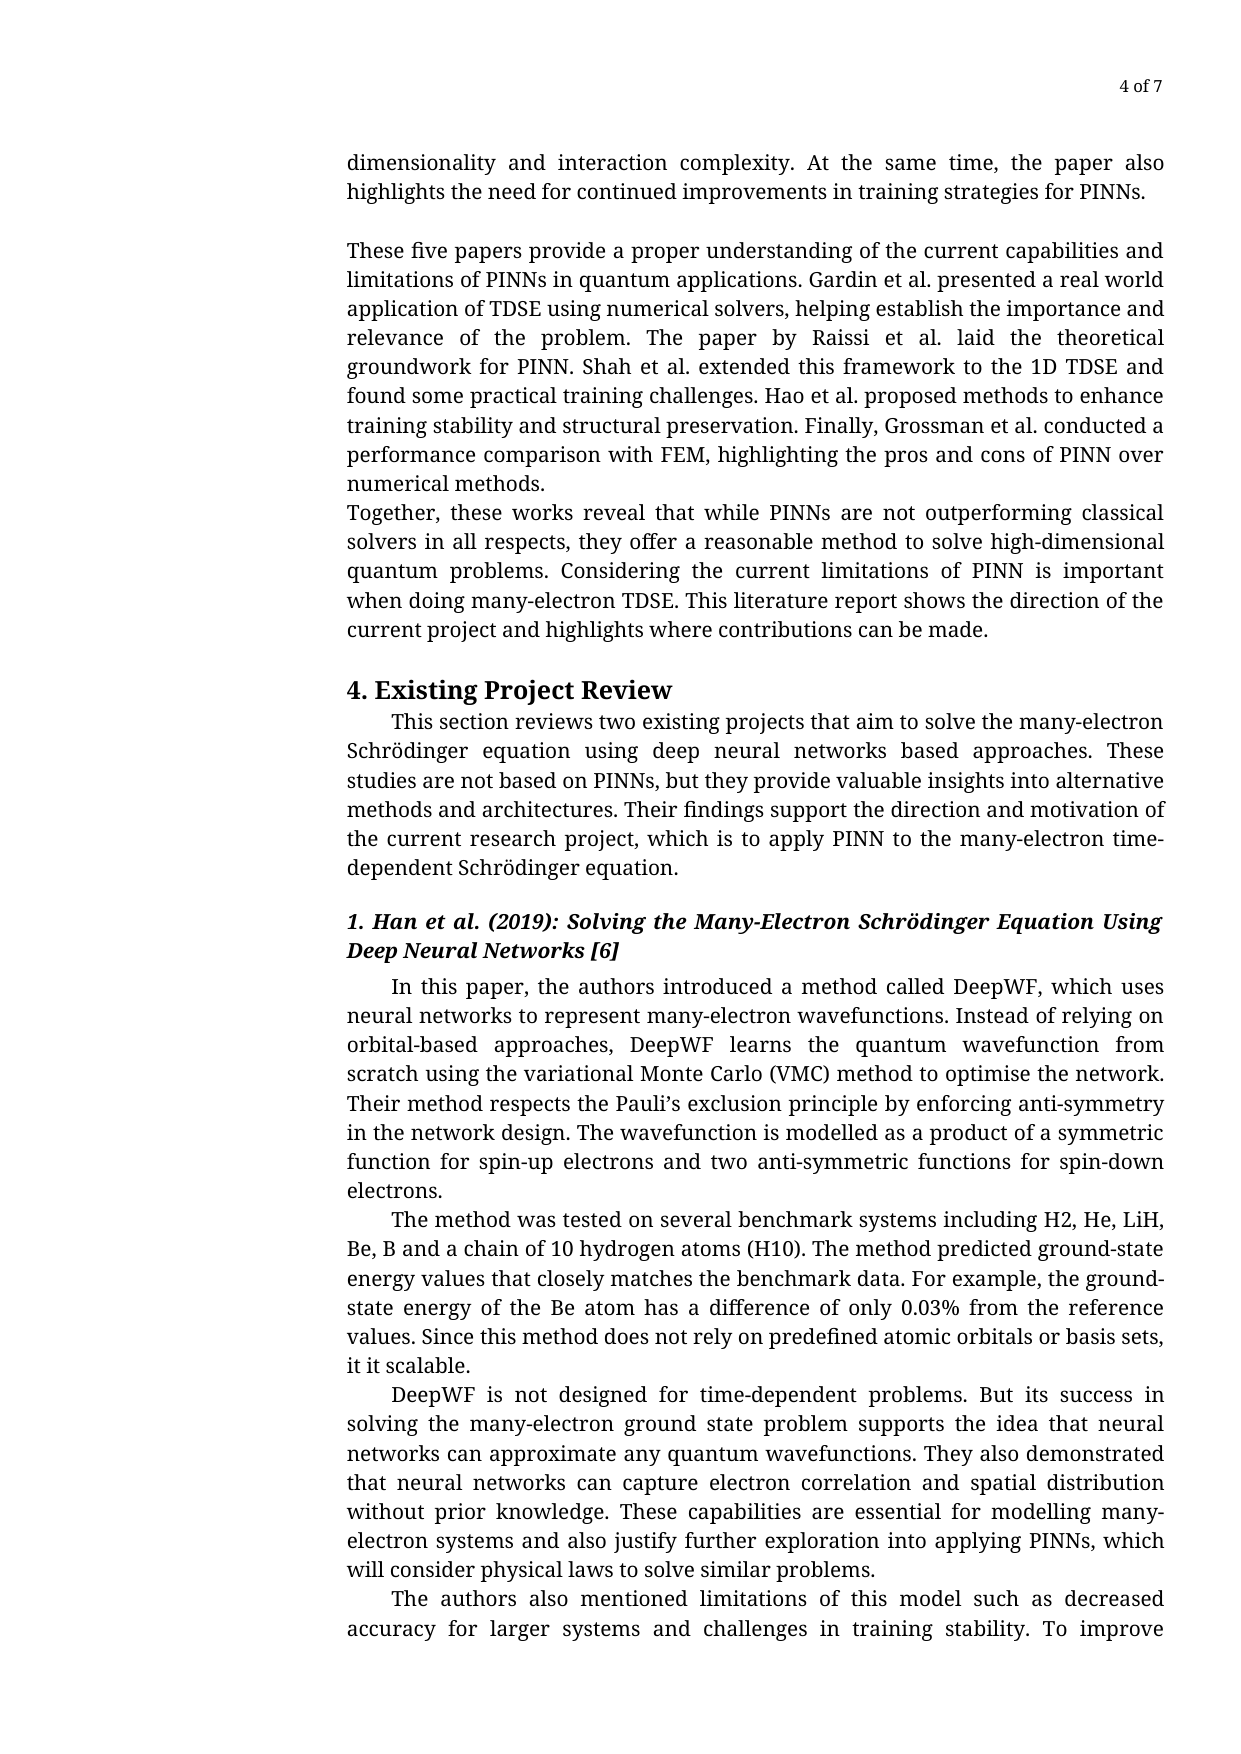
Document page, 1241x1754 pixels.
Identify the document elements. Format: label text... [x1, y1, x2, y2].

text The method was tested on several benchmark systems including H2, He, LiH, Be, B and a chain of 10 hydrogen atoms (H10). The method predicted ground-state energy values that closely matches the benchmark data. For example, the ground-state energy of the Be atom has a difference of only 0.03% from the reference values. Since this method does not rely on predefined atomic orbitals or basis sets, it it scalable. [347, 1204, 1165, 1379]
text These five papers provide a proper understanding of the current capabilities and limitations of PINNs in quantum applications. Gardin et al. presented a real world application of TDSE using numerical solvers, helping establish the importance and relevance of the problem. The paper by Raissi et al. laid the theoretical groundwork for PINN. Shah et al. extended this framework to the 1D TDSE and found some practical training challenges. Hao et al. proposed methods to enhance training stability and structural preservation. Finally, Grossman et al. conducted a performance comparison with FEM, highlighting the pros and cons of PINN over numerical methods. [347, 235, 1165, 498]
subtitle 1. Han et al. (2019): Solving the Many-Electron Schrödinger Equation Using Deep Neural Networks [6] [347, 907, 1165, 965]
subtitle 4. Existing Project Review [347, 673, 1165, 707]
text Together, these works reveal that while PINNs are not outperforming classical solvers in all respects, they offer a reasonable method to solve high-dimensional quantum problems. Considering the current limitations of PINN is important when doing many-electron TDSE. This literature report shows the direction of the current project and highlights where contributions can be made. [347, 498, 1165, 643]
text The authors also mentioned limitations of this model such as decreased accuracy for larger systems and challenges in training stability. To improve [347, 1584, 1165, 1642]
text This section reviews two existing projects that aim to solve the many-electron Schrödinger equation using deep neural networks based approaches. These studies are not based on PINNs, but they provide valuable insights into alternative methods and architectures. Their findings support the direction and motivation of the current research project, which is to apply PINN to the many-electron time-dependent Schrödinger equation. [347, 707, 1165, 882]
text In this paper, the authors introduced a method called DeepWF, which uses neural networks to represent many-electron wavefunctions. Instead of relying on orbital-based approaches, DeepWF learns the quantum wavefunction from scratch using the variational Monte Carlo (VMC) method to optimise the network. Their method respects the Pauli’s exclusion principle by enforcing anti-symmetry in the network design. The wavefunction is modelled as a product of a symmetric function for spin-up electrons and two anti-symmetric functions for spin-down electrons. [347, 971, 1165, 1204]
text DeepWF is not designed for time-dependent problems. But its success in solving the many-electron ground state problem supports the idea that neural networks can approximate any quantum wavefunctions. They also demonstrated that neural networks can capture electron correlation and spatial distribution without prior knowledge. These capabilities are essential for modelling many-electron systems and also justify further exploration into applying PINNs, which will consider physical laws to solve similar problems. [347, 1379, 1165, 1584]
text dimensionality and interaction complexity. At the same time, the paper also highlights the need for continued improvements in training strategies for PINNs. [347, 148, 1165, 206]
